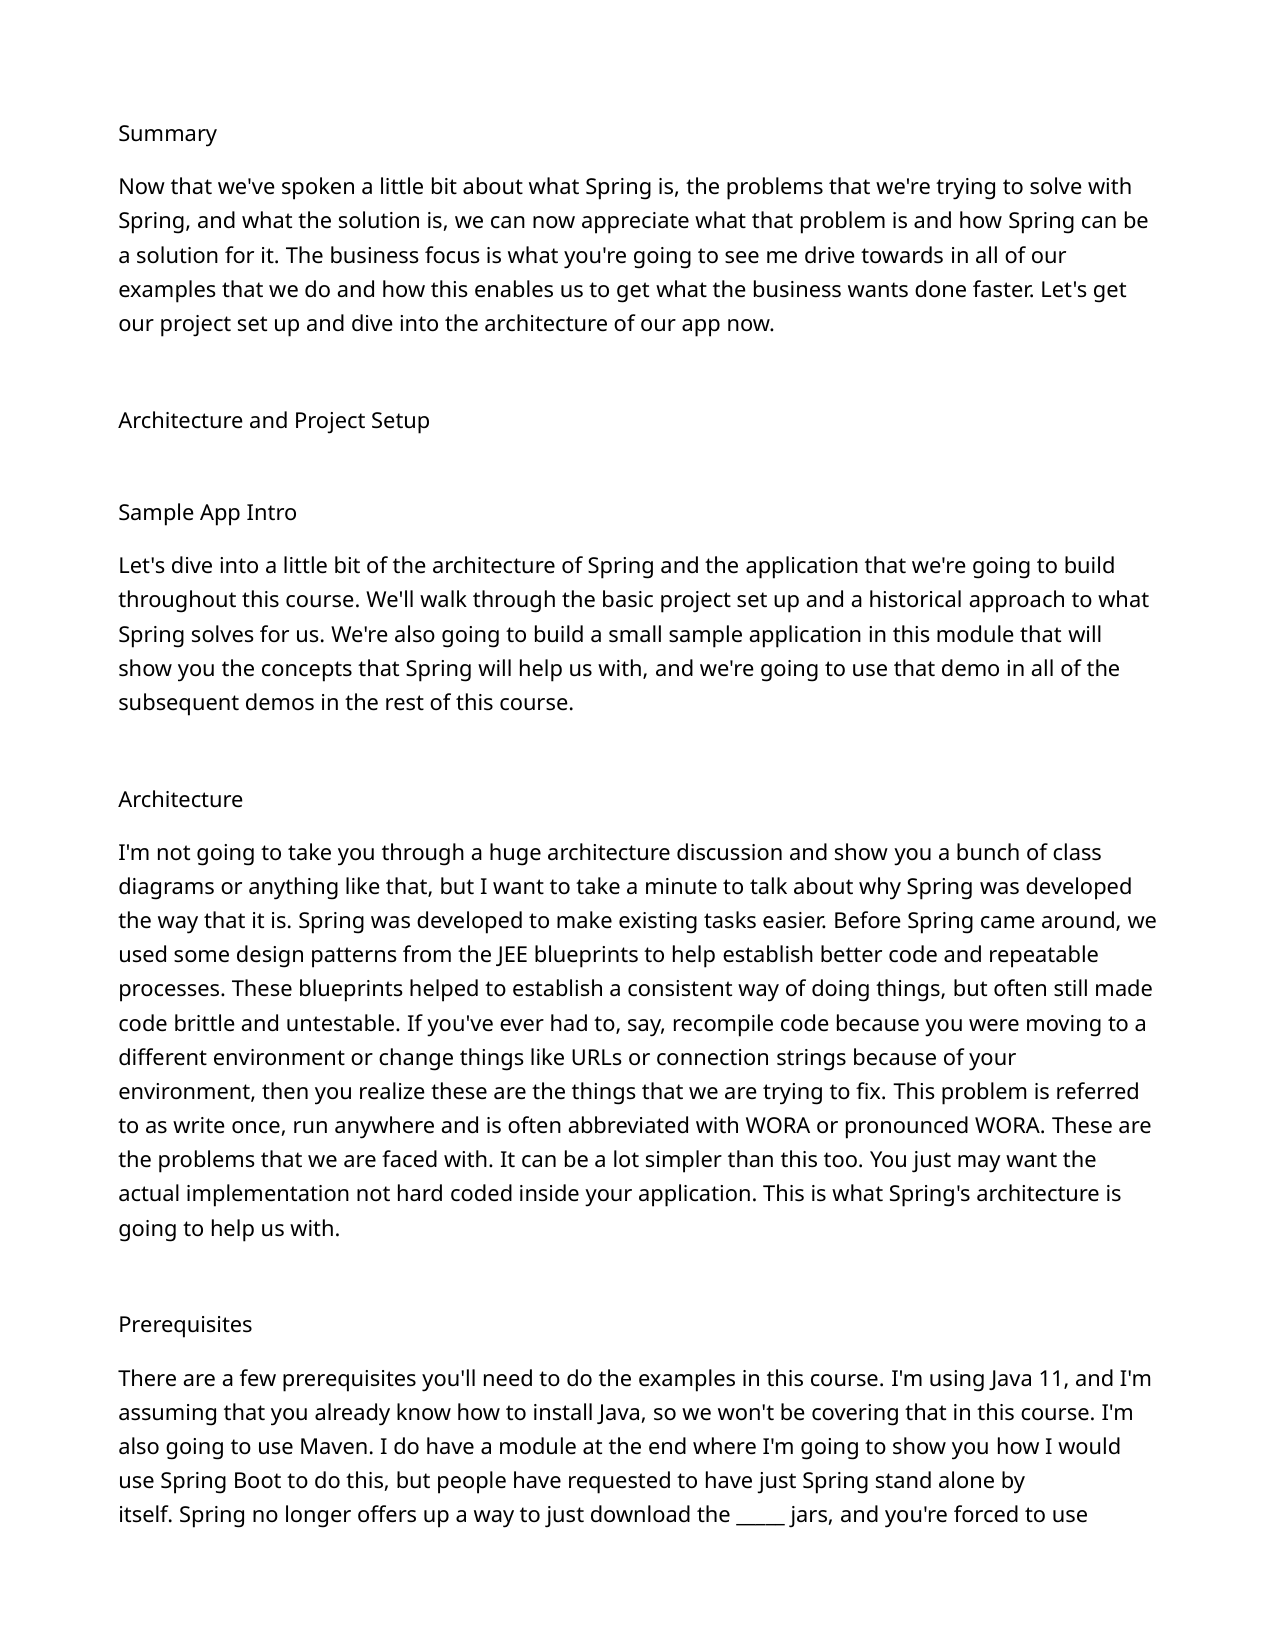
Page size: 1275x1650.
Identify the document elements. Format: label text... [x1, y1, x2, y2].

subtitle Sample App Intro [118, 497, 1157, 527]
text There are a few prerequisites you'll need to do the examples in this course. I'm using Java 11, and I'm assuming that you already know how to install Java, so we won't be covering that in this course. I'm also going to use Maven. I do have a module at the end where I'm going to show you how I would use Spring Boot to do this, but people have requested to have just Spring stand alone by itself. Spring no longer offers up a way to just download the _____ jars, and you're forced to use [118, 1362, 1157, 1529]
subtitle Prerequisites [118, 1309, 1157, 1339]
subtitle Architecture [118, 783, 1157, 813]
text Let's dive into a little bit of the architecture of Spring and the application that we're going to build throughout this course. We'll walk through the basic project set up and a historical approach to what Spring solves for us. We're also going to build a small sample application in this module that will show you the concepts that Spring will help us with, and we're going to use that demo in all of the subsequent demos in the rest of this course. [118, 550, 1157, 717]
text Now that we've spoken a little bit about what Spring is, the problems that we're trying to solve with Spring, and what the solution is, we can now appreciate what that problem is and how Spring can be a solution for it. The business focus is what you're going to see me drive towards in all of our examples that we do and how this enables us to get what the business wants done faster. Let's get our project set up and dive into the architecture of our app now. [118, 171, 1157, 338]
subtitle Summary [118, 118, 1157, 148]
text I'm not going to take you through a huge architecture discussion and show you a bunch of class diagrams or anything like that, but I want to take a minute to talk about why Spring was developed the way that it is. Spring was developed to make existing tasks easier. Before Spring came around, we used some design patterns from the JEE blueprints to help establish better code and repeatable processes. These blueprints helped to establish a consistent way of doing things, but often still made code brittle and untestable. If you've ever had to, say, recompile code because you were moving to a different environment or change things like URLs or connection strings because of your environment, then you realize these are the things that we are trying to fix. This problem is referred to as write once, run anywhere and is often abbreviated with WORA or pronounced WORA. These are the problems that we are faced with. It can be a lot simpler than this too. You just may want the actual implementation not hard coded inside your application. This is what Spring's architecture is going to help us with. [118, 837, 1157, 1242]
subtitle Architecture and Project Setup [118, 405, 1157, 434]
